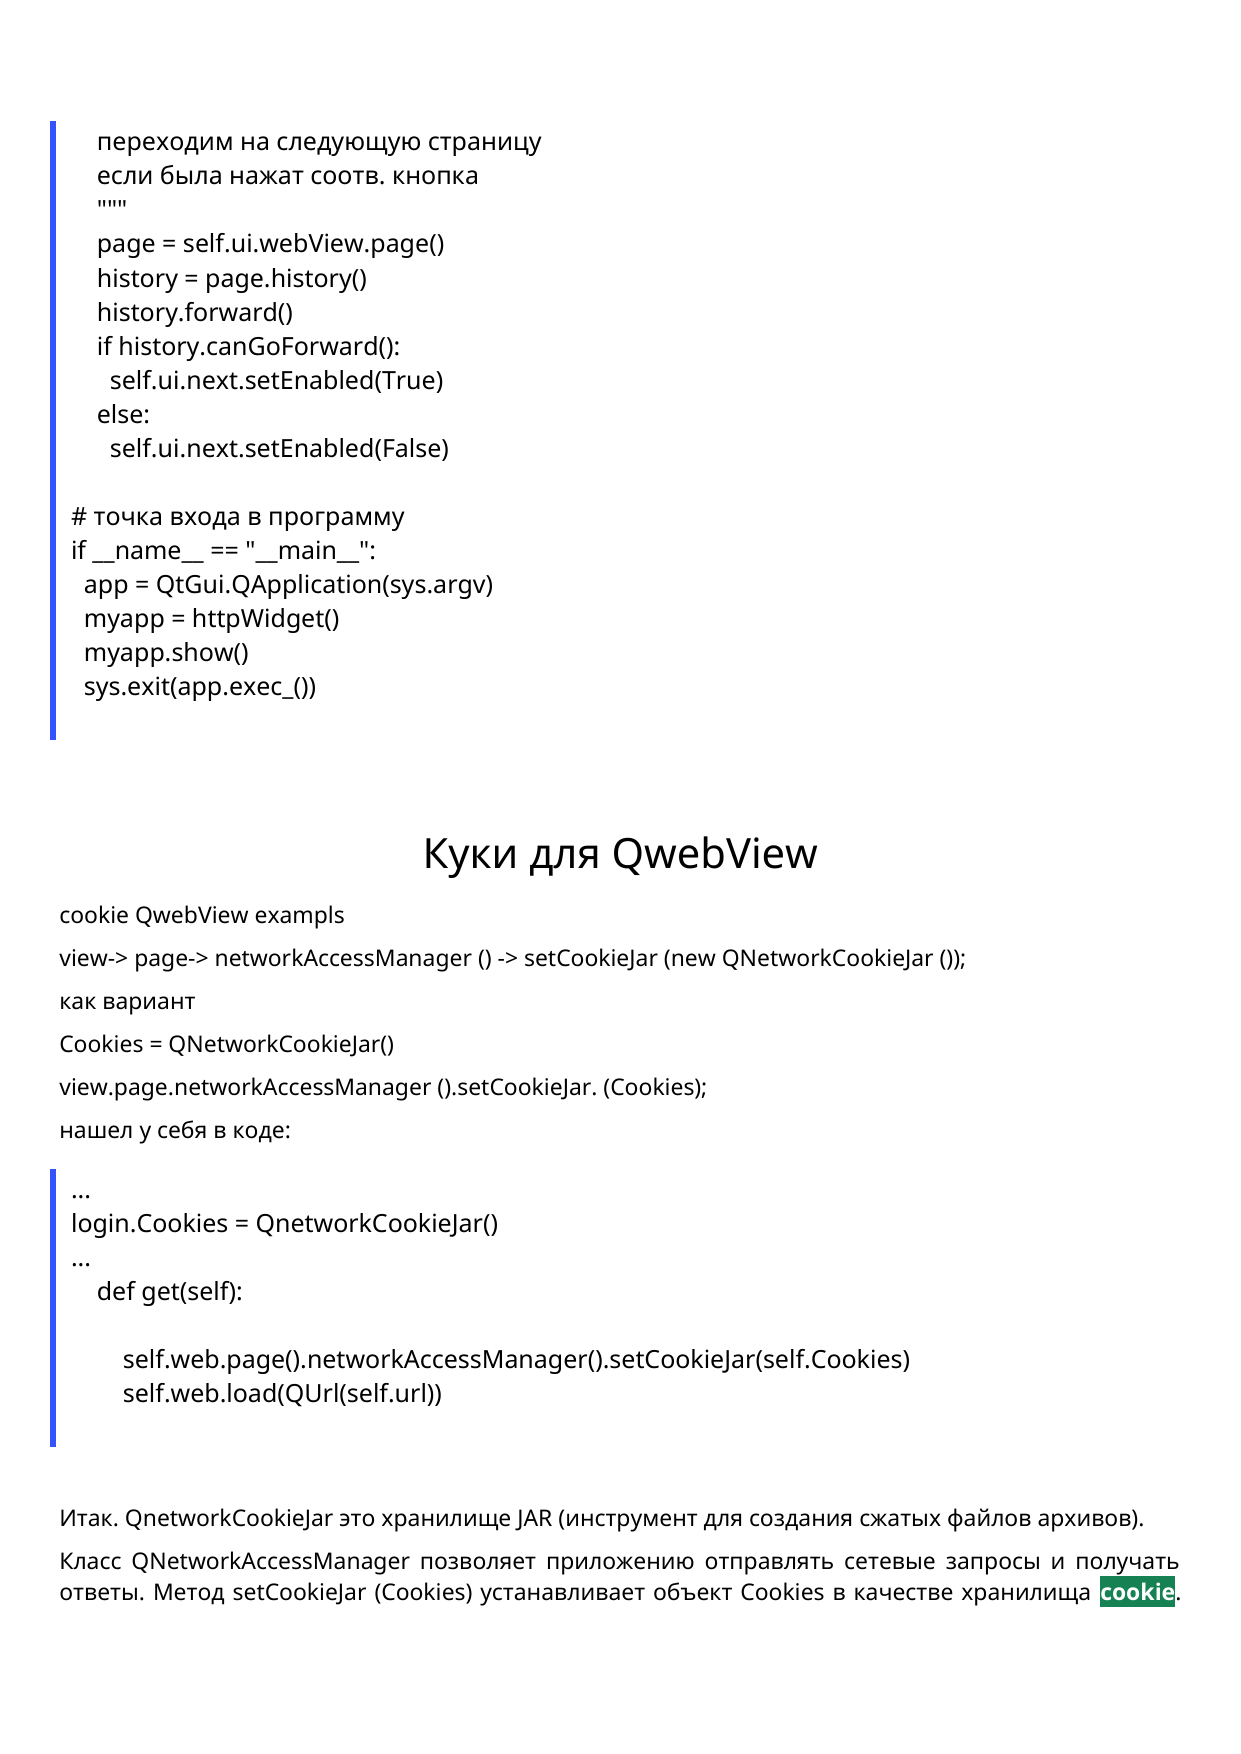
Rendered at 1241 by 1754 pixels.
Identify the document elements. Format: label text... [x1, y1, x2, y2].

text Куки для QwebView [59, 824, 1181, 881]
text login.Сookies = QnetworkCookieJar() [59, 1206, 1181, 1240]
text """ [59, 192, 1181, 226]
text myapp = httpWidget() [59, 601, 1181, 635]
text sys.exit(app.exec_()) [59, 669, 1181, 703]
text myapp.show() [59, 635, 1181, 669]
text ... [56, 1169, 1184, 1206]
text Класс QNetworkAccessManager позволяет приложению отправлять сетевые запросы и получать ответы. Метод setCookieJar (Сookies) устанавливает объект Сookies в качестве хранилища cookie. [59, 1545, 1181, 1607]
text Сookies = QNetworkCookieJar() [59, 1028, 1181, 1059]
text нашел у себя в коде: [59, 1114, 1181, 1145]
text self.ui.next.setEnabled(True) [59, 362, 1181, 396]
text history.forward() [59, 294, 1181, 328]
text ... [59, 1240, 1181, 1274]
text self.web.page().networkAccessManager().setCookieJar(self.Сookies) [59, 1342, 1181, 1376]
text cookie QwebView exampls [59, 899, 1181, 930]
text # точка входа в программу [59, 499, 1181, 533]
text if history.canGoForward(): [59, 328, 1181, 362]
text как вариант [59, 985, 1181, 1016]
text view.page.networkAccessManager ().setCookieJar. (Сookies); [59, 1071, 1181, 1102]
text view-> page-> networkAccessManager () -> setCookieJar (new QNetworkCookieJar ()); [59, 942, 1181, 973]
text else: [59, 396, 1181, 431]
text app = QtGui.QApplication(sys.argv) [59, 567, 1181, 601]
text переходим на следующую страницу [56, 121, 1184, 158]
text self.ui.next.setEnabled(False) [59, 431, 1181, 464]
text Итак. QnetworkCookieJar это хранилище JAR (инструмент для создания сжатых файлов архивов). [59, 1502, 1181, 1533]
text history = page.history() [59, 260, 1181, 294]
text если была нажат соотв. кнопка [59, 158, 1181, 192]
text page = self.ui.webView.page() [59, 226, 1181, 260]
text def get(self): [59, 1274, 1181, 1308]
text if __name__ == "__main__": [59, 533, 1181, 567]
text self.web.load(QUrl(self.url)) [59, 1376, 1181, 1410]
